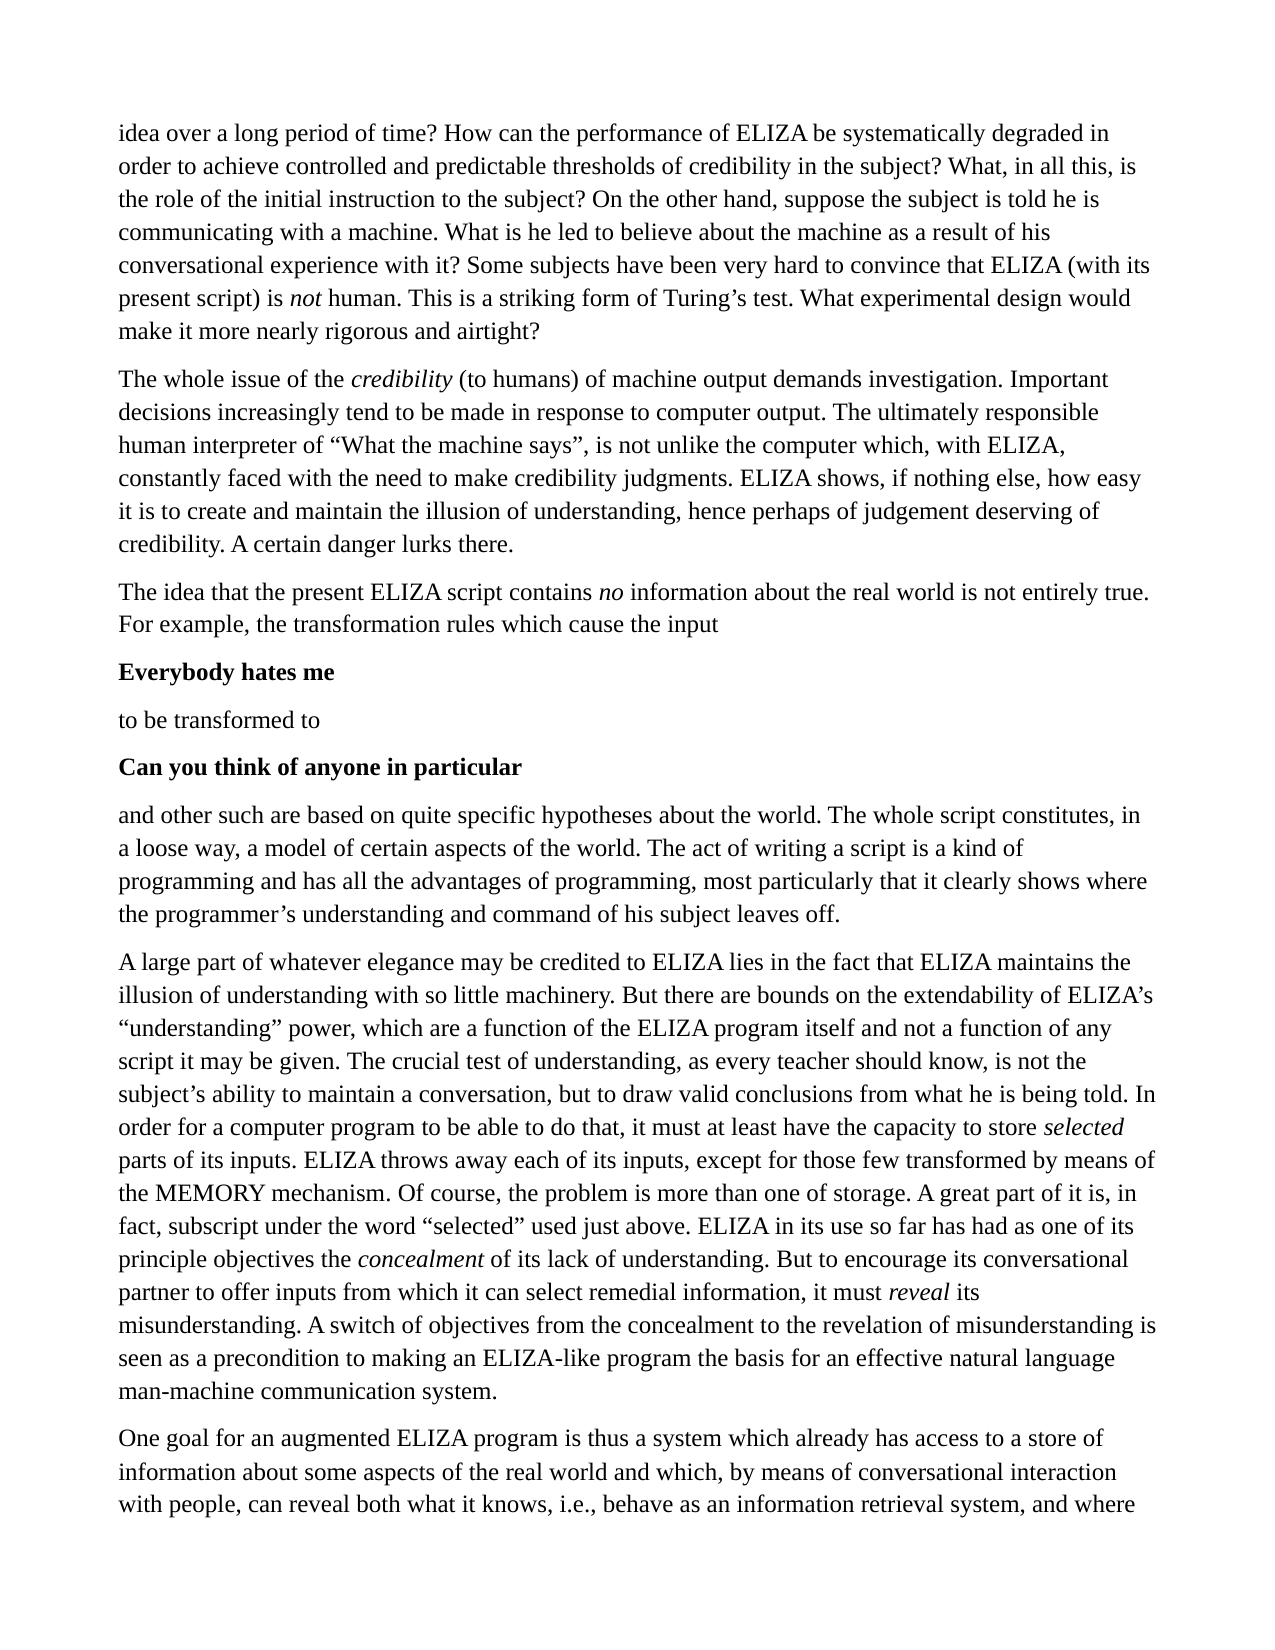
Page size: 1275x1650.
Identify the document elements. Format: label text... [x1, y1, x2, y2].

text to be transformed to [118, 705, 1157, 733]
text idea over a long period of time? How can the performance of ELIZA be systematically degraded in order to achieve controlled and predictable thresholds of credibility in the subject? What, in all this, is the role of the initial instruction to the subject? On the other hand, suppose the subject is told he is communicating with a machine. What is he led to believe about the machine as a result of his conversational experience with it? Some subjects have been very hard to convince that ELIZA (with its present script) is not human. This is a striking form of Turing’s test. What experimental design would make it more nearly rigorous and airtight? [118, 118, 1157, 345]
text A large part of whatever elegance may be credited to ELIZA lies in the fact that ELIZA maintains the illusion of understanding with so little machinery. But there are bounds on the extendability of ELIZA’s “understanding” power, which are a function of the ELIZA program itself and not a function of any script it may be given. The crucial test of understanding, as every teacher should know, is not the subject’s ability to maintain a conversation, but to draw valid conclusions from what he is being told. In order for a computer program to be able to do that, it must at least have the capacity to store selected parts of its inputs. ELIZA throws away each of its inputs, except for those few transformed by means of the MEMORY mechanism. Of course, the problem is more than one of storage. A great part of it is, in fact, subscript under the word “selected” used just above. ELIZA in its use so far has had as one of its principle objectives the concealment of its lack of understanding. But to encourage its conversational partner to offer inputs from which it can select remedial information, it must reveal its misunderstanding. A switch of objectives from the concealment to the revelation of misunderstanding is seen as a precondition to making an ELIZA-like program the basis for an effective natural language man-machine communication system. [118, 947, 1157, 1405]
text and other such are based on quite specific hypotheses about the world. The whole script constitutes, in a loose way, a model of certain aspects of the world. The act of writing a script is a kind of programming and has all the advantages of programming, most particularly that it clearly shows where the programmer’s understanding and command of his subject leaves off. [118, 800, 1157, 928]
text One goal for an augmented ELIZA program is thus a system which already has access to a store of information about some aspects of the real world and which, by means of conversational interaction with people, can reveal both what it knows, i.e., behave as an information retrieval system, and where [118, 1423, 1157, 1518]
text The idea that the present ELIZA script contains no information about the real world is not entirely true. For example, the transformation rules which cause the input [118, 577, 1157, 638]
text Everybody hates me [118, 657, 1157, 686]
text Can you think of anyone in particular [118, 752, 1157, 781]
text The whole issue of the credibility (to humans) of machine output demands investigation. Important decisions increasingly tend to be made in response to computer output. The ultimately responsible human interpreter of “What the machine says”, is not unlike the computer which, with ELIZA, constantly faced with the need to make credibility judgments. ELIZA shows, if nothing else, how easy it is to create and maintain the illusion of understanding, hence perhaps of judgement deserving of credibility. A certain danger lurks there. [118, 364, 1157, 558]
